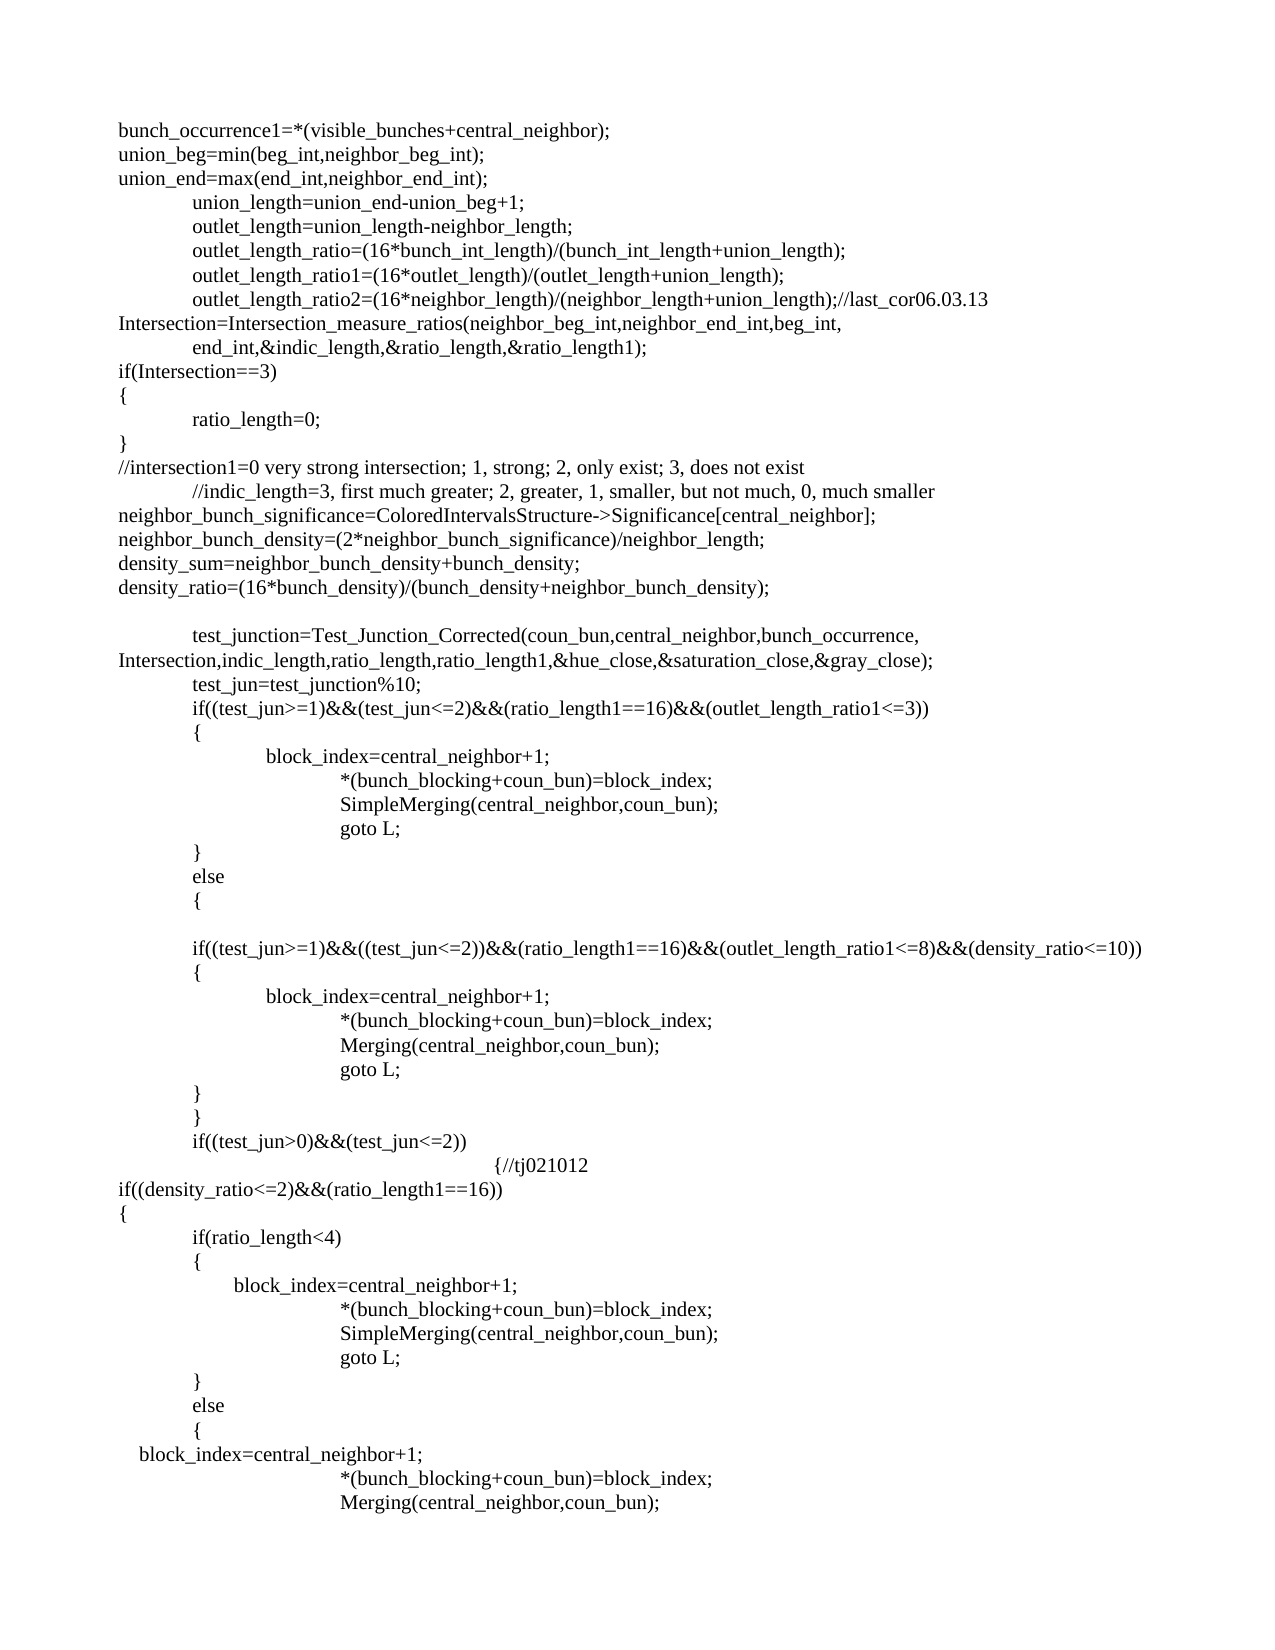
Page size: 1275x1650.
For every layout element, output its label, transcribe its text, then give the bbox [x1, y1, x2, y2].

text test_jun=test_junction%10; [118, 672, 1157, 696]
text { [118, 1417, 1157, 1442]
text } [118, 431, 1157, 455]
text density_ratio=(16*bunch_density)/(bunch_density+neighbor_bunch_density); [118, 575, 1157, 599]
text *(bunch_blocking+coun_bun)=block_index; [118, 1297, 1157, 1321]
text SimpleMerging(central_neighbor,coun_bun); [118, 1321, 1157, 1345]
text { [118, 383, 1157, 407]
text bunch_occurrence1=*(visible_bunches+central_neighbor); [118, 118, 1157, 142]
text density_sum=neighbor_bunch_density+bunch_density; [118, 551, 1157, 575]
text block_index=central_neighbor+1; [118, 744, 1157, 768]
text block_index=central_neighbor+1; [118, 984, 1157, 1008]
text //indic_length=3, first much greater; 2, greater, 1, smaller, but not much, 0, much smaller [118, 479, 1157, 503]
text *(bunch_blocking+coun_bun)=block_index; [118, 1466, 1157, 1490]
text neighbor_bunch_density=(2*neighbor_bunch_significance)/neighbor_length; [118, 527, 1157, 551]
text union_beg=min(beg_int,neighbor_beg_int); [118, 142, 1157, 166]
text } [118, 1105, 1157, 1129]
text //intersection1=0 very strong intersection; 1, strong; 2, only exist; 3, does not exist [118, 455, 1157, 479]
text ratio_length=0; [118, 407, 1157, 431]
text outlet_length_ratio2=(16*neighbor_length)/(neighbor_length+union_length);//last_cor06.03.13 [118, 287, 1157, 311]
text goto L; [118, 1345, 1157, 1369]
text Intersection,indic_length,ratio_length,ratio_length1,&hue_close,&saturation_close,&gray_close); [118, 647, 1157, 672]
text outlet_length=union_length-neighbor_length; [118, 214, 1157, 238]
text outlet_length_ratio1=(16*outlet_length)/(outlet_length+union_length); [118, 262, 1157, 287]
text Merging(central_neighbor,coun_bun); [118, 1032, 1157, 1057]
text *(bunch_blocking+coun_bun)=block_index; [118, 1008, 1157, 1032]
text end_int,&indic_length,&ratio_length,&ratio_length1); [118, 335, 1157, 359]
text } [118, 1369, 1157, 1393]
text { [118, 720, 1157, 744]
text block_index=central_neighbor+1; [118, 1442, 1157, 1466]
text *(bunch_blocking+coun_bun)=block_index; [118, 768, 1157, 792]
text } [118, 840, 1157, 864]
text if((test_jun>0)&&(test_jun<=2)) [118, 1129, 1157, 1153]
text else [118, 1393, 1157, 1417]
text {//tj021012 [118, 1153, 1157, 1177]
text goto L; [118, 816, 1157, 840]
text block_index=central_neighbor+1; [118, 1273, 1157, 1297]
text test_junction=Test_Junction_Corrected(coun_bun,central_neighbor,bunch_occurrence, [118, 623, 1157, 647]
text outlet_length_ratio=(16*bunch_int_length)/(bunch_int_length+union_length); [118, 238, 1157, 262]
text if(Intersection==3) [118, 359, 1157, 383]
text goto L; [118, 1057, 1157, 1081]
text { [118, 960, 1157, 984]
text SimpleMerging(central_neighbor,coun_bun); [118, 792, 1157, 816]
text if((density_ratio<=2)&&(ratio_length1==16)) [118, 1177, 1157, 1201]
text { [118, 1249, 1157, 1273]
text { [118, 1201, 1157, 1225]
text if(ratio_length<4) [118, 1225, 1157, 1249]
text union_length=union_end-union_beg+1; [118, 190, 1157, 214]
text if((test_jun>=1)&&((test_jun<=2))&&(ratio_length1==16)&&(outlet_length_ratio1<=8)&&(density_ratio<=10)) [118, 912, 1157, 960]
text neighbor_bunch_significance=ColoredIntervalsStructure->Significance[central_neighbor]; [118, 503, 1157, 527]
text { [118, 888, 1157, 912]
text Merging(central_neighbor,coun_bun); [118, 1490, 1157, 1514]
text Intersection=Intersection_measure_ratios(neighbor_beg_int,neighbor_end_int,beg_int, [118, 311, 1157, 335]
text } [118, 1081, 1157, 1105]
text union_end=max(end_int,neighbor_end_int); [118, 166, 1157, 190]
text if((test_jun>=1)&&(test_jun<=2)&&(ratio_length1==16)&&(outlet_length_ratio1<=3)) [118, 696, 1157, 720]
text else [118, 864, 1157, 888]
